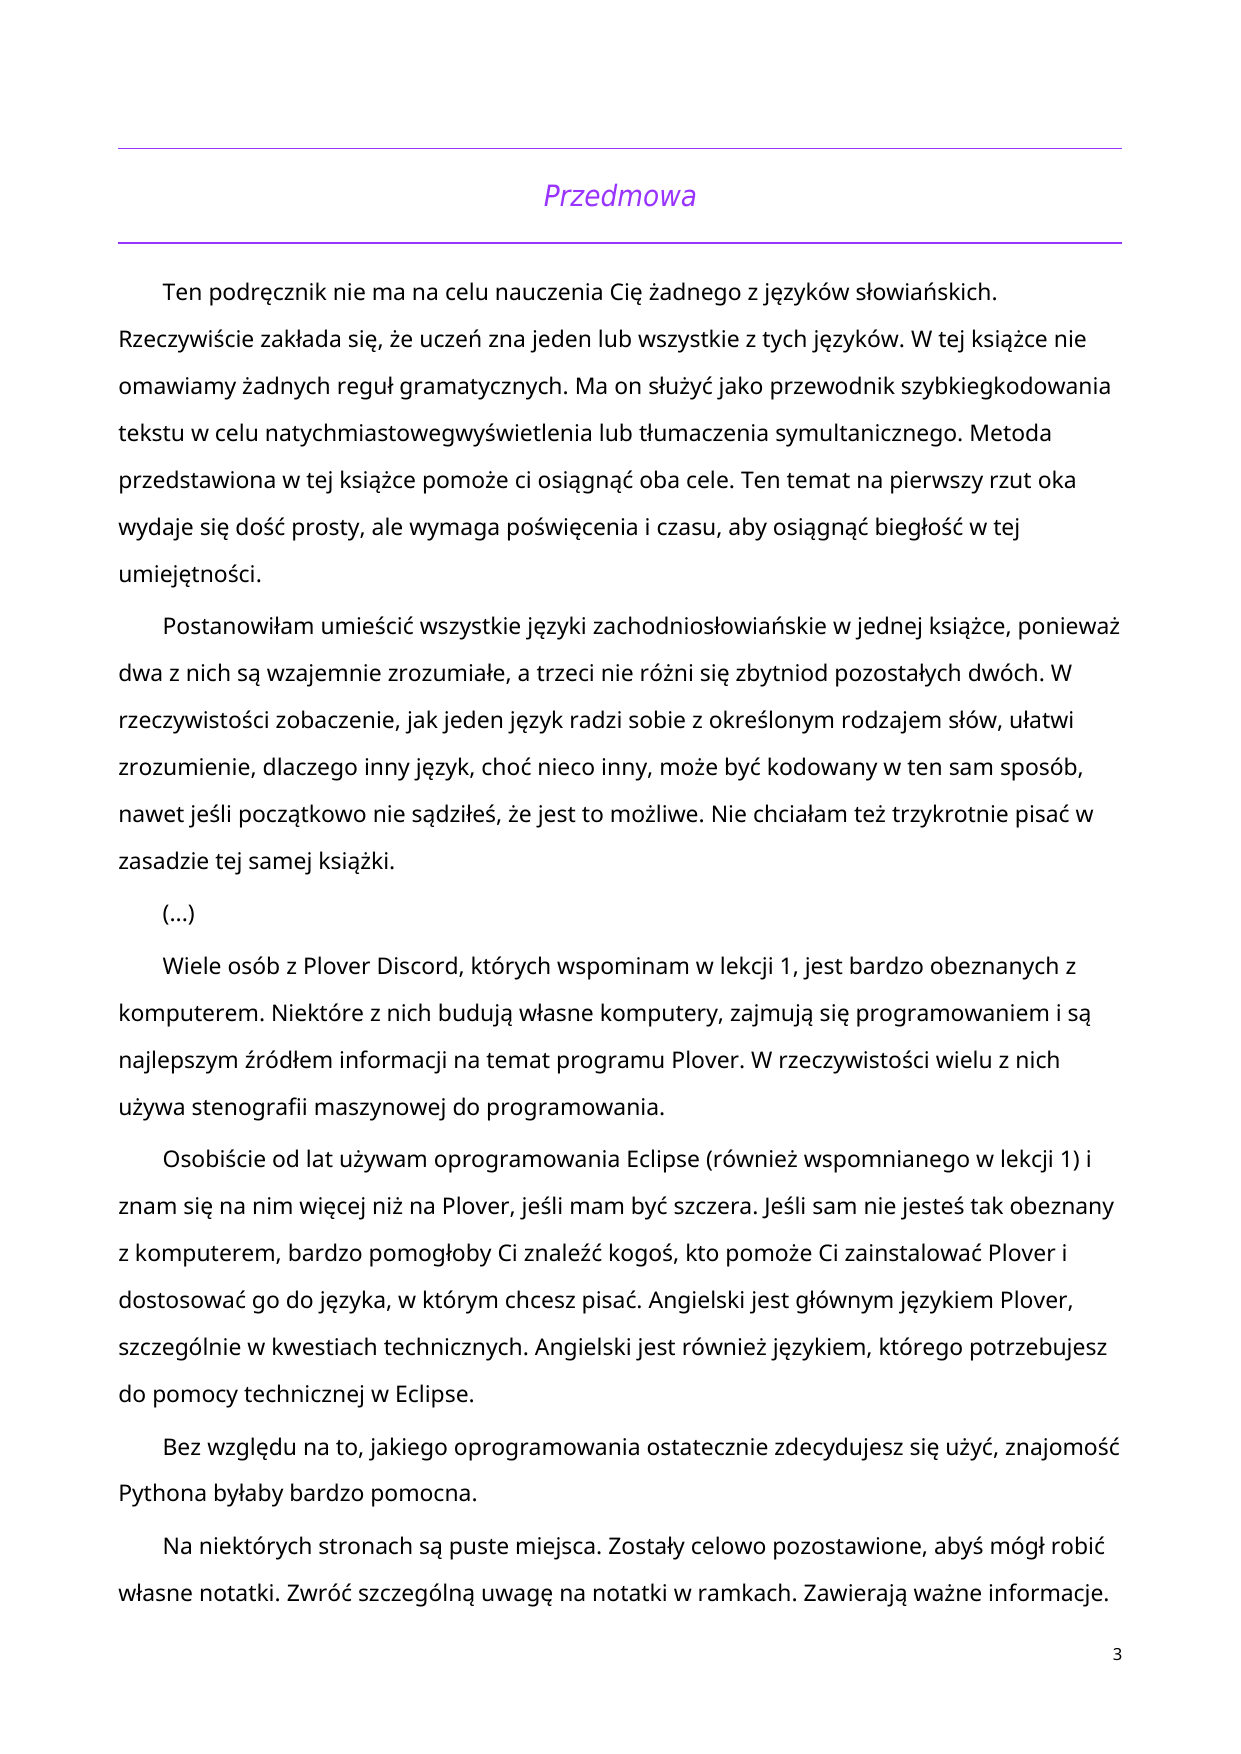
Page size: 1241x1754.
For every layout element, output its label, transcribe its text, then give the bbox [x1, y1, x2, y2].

text Osobiście od lat używam oprogramowania Eclipse (również wspomnianego w lekcji 1) i znam się na nim więcej niż na Plover, jeśli mam być szczera. Jeśli sam nie jesteś tak obeznany z komputerem, bardzo pomogłoby Ci znaleźć kogoś, kto pomoże Ci zainstalować Plover i dostosować go do języka, w którym chcesz pisać. Angielski jest głównym językiem Plover, szczególnie w kwestiach technicznych. Angielski jest również językiem, którego potrzebujesz do pomocy technicznej w Eclipse. [118, 1143, 1122, 1409]
subtitle Przedmowa [118, 149, 1122, 242]
text (...) [118, 897, 1122, 928]
text Postanowiłam umieścić wszystkie języki zachodniosłowiańskie w jednej książce, ponieważ dwa z nich są wzajemnie zrozumiałe, a trzeci nie różni się zbytniod pozostałych dwóch. W rzeczywistości zobaczenie, jak jeden język radzi sobie z określonym rodzajem słów, ułatwi zrozumienie, dlaczego inny język, choć nieco inny, może być kodowany w ten sam sposób, nawet jeśli początkowo nie sądziłeś, że jest to możliwe. Nie chciałam też trzykrotnie pisać w zasadzie tej samej książki. [118, 610, 1122, 876]
text Ten podręcznik nie ma na celu nauczenia Cię żadnego z języków słowiańskich. Rzeczywiście zakłada się, że uczeń zna jeden lub wszystkie z tych języków. W tej książce nie omawiamy żadnych reguł gramatycznych. Ma on służyć jako przewodnik szybkiegkodowania tekstu w celu natychmiastowegwyświetlenia lub tłumaczenia symultanicznego. Metoda przedstawiona w tej książce pomoże ci osiągnąć oba cele. Ten temat na pierwszy rzut oka wydaje się dość prosty, ale wymaga poświęcenia i czasu, aby osiągnąć biegłość w tej umiejętności. [118, 276, 1122, 589]
text Na niektórych stronach są puste miejsca. Zostały celowo pozostawione, abyś mógł robić własne notatki. Zwróć szczególną uwagę na notatki w ramkach. Zawierają ważne informacje. [118, 1530, 1122, 1608]
text Wiele osób z Plover Discord, których wspominam w lekcji 1, jest bardzo obeznanych z komputerem. Niektóre z nich budują własne komputery, zajmują się programowaniem i są najlepszym źródłem informacji na temat programu Plover. W rzeczywistości wielu z nich używa stenografii maszynowej do programowania. [118, 950, 1122, 1122]
text Bez względu na to, jakiego oprogramowania ostatecznie zdecydujesz się użyć, znajomość Pythona byłaby bardzo pomocna. [118, 1430, 1122, 1508]
